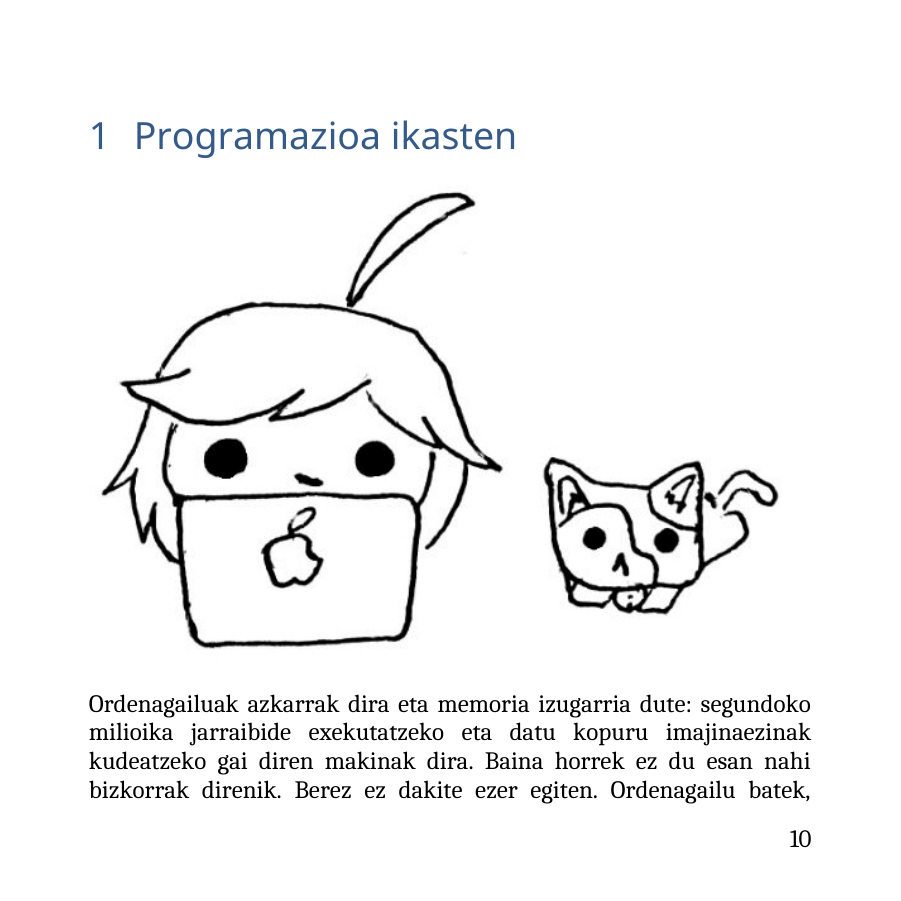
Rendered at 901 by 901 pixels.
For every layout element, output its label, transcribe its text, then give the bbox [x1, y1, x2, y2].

subtitle Programazioa ikasten [89, 109, 811, 160]
picture [88, 178, 812, 671]
text Ordenagailuak azkarrak dira eta memoria izugarria dute: segundoko milioika jarraibide exekutatzeko eta datu kopuru imajinaezinak kudeatzeko gai diren makinak dira. Baina horrek ez du esan nahi bizkorrak direnik. Berez ez dakite ezer egiten. Ordenagailu batek, [89, 689, 811, 804]
